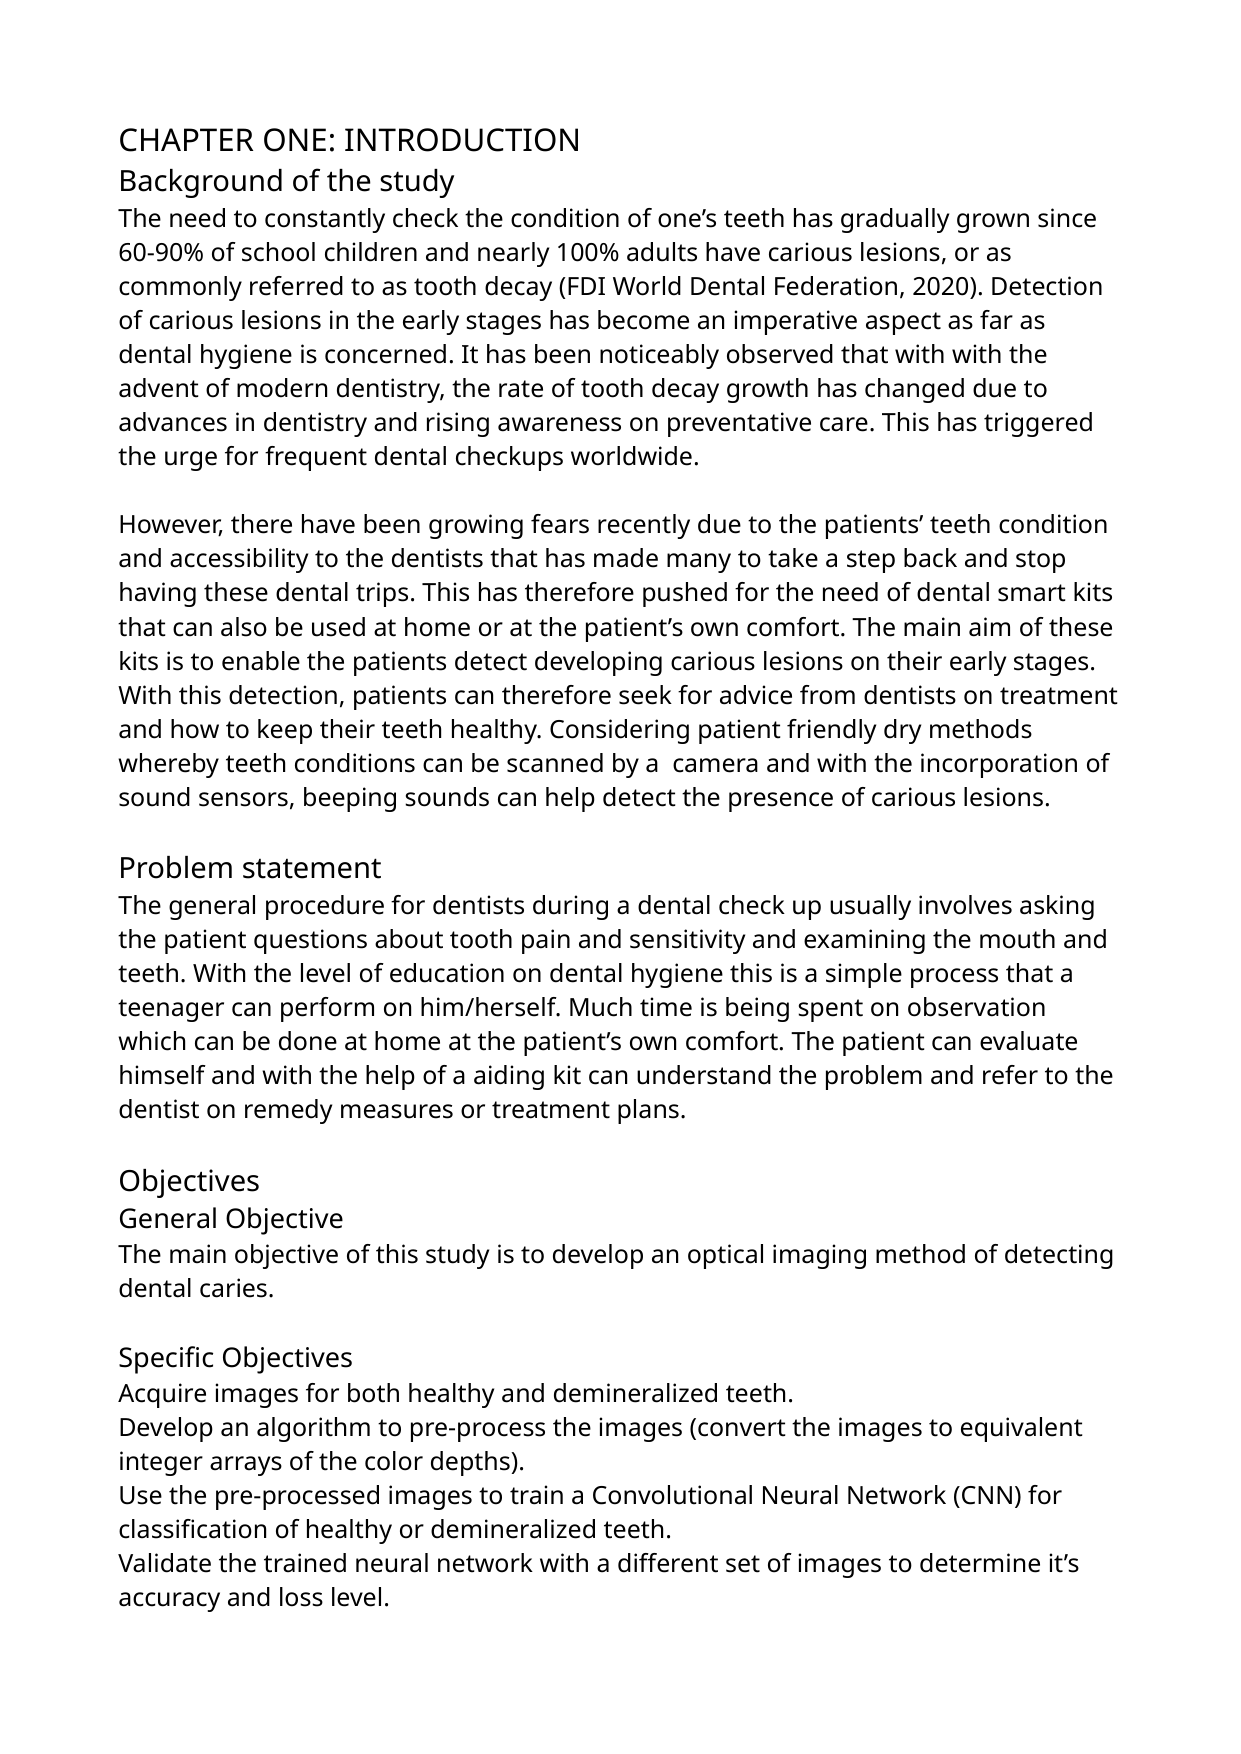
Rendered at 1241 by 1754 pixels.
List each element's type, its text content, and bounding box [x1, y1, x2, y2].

text The main objective of this study is to develop an optical imaging method of detecting dental caries. [118, 1236, 1122, 1304]
text CHAPTER ONE: INTRODUCTION [118, 118, 1122, 161]
text However, there have been growing fears recently due to the patients’ teeth condition and accessibility to the dentists that has made many to take a step back and stop having these dental trips. This has therefore pushed for the need of dental smart kits that can also be used at home or at the patient’s own comfort. The main aim of these kits is to enable the patients detect developing carious lesions on their early stages. With this detection, patients can therefore seek for advice from dentists on treatment and how to keep their teeth healthy. Considering patient friendly dry methods whereby teeth conditions can be scanned by a camera and with the incorporation of sound sensors, beeping sounds can help detect the presence of carious lesions. [118, 507, 1122, 813]
text Background of the study [118, 161, 1122, 200]
text Validate the trained neural network with a different set of images to determine it’s accuracy and loss level. [118, 1546, 1122, 1614]
text Specific Objectives [118, 1338, 1122, 1375]
text The need to constantly check the condition of one’s teeth has gradually grown since 60-90% of school children and nearly 100% adults have carious lesions, or as commonly referred to as tooth decay (FDI World Dental Federation, 2020). Detection of carious lesions in the early stages has become an imperative aspect as far as dental hygiene is concerned. It has been noticeably observed that with with the advent of modern dentistry, the rate of tooth decay growth has changed due to advances in dentistry and rising awareness on preventative care. This has triggered the urge for frequent dental checkups worldwide. [118, 200, 1122, 473]
text Acquire images for both healthy and demineralized teeth. [118, 1375, 1122, 1409]
text Objectives [118, 1160, 1122, 1199]
text Use the pre-processed images to train a Convolutional Neural Network (CNN) for classification of healthy or demineralized teeth. [118, 1478, 1122, 1546]
text General Objective [118, 1199, 1122, 1236]
text Problem statement [118, 848, 1122, 887]
text Develop an algorithm to pre-process the images (convert the images to equivalent integer arrays of the color depths). [118, 1409, 1122, 1478]
text The general procedure for dentists during a dental check up usually involves asking the patient questions about tooth pain and sensitivity and examining the mouth and teeth. With the level of education on dental hygiene this is a simple process that a teenager can perform on him/herself. Much time is being spent on observation which can be done at home at the patient’s own comfort. The patient can evaluate himself and with the help of a aiding kit can understand the problem and refer to the dentist on remedy measures or treatment plans. [118, 887, 1122, 1126]
